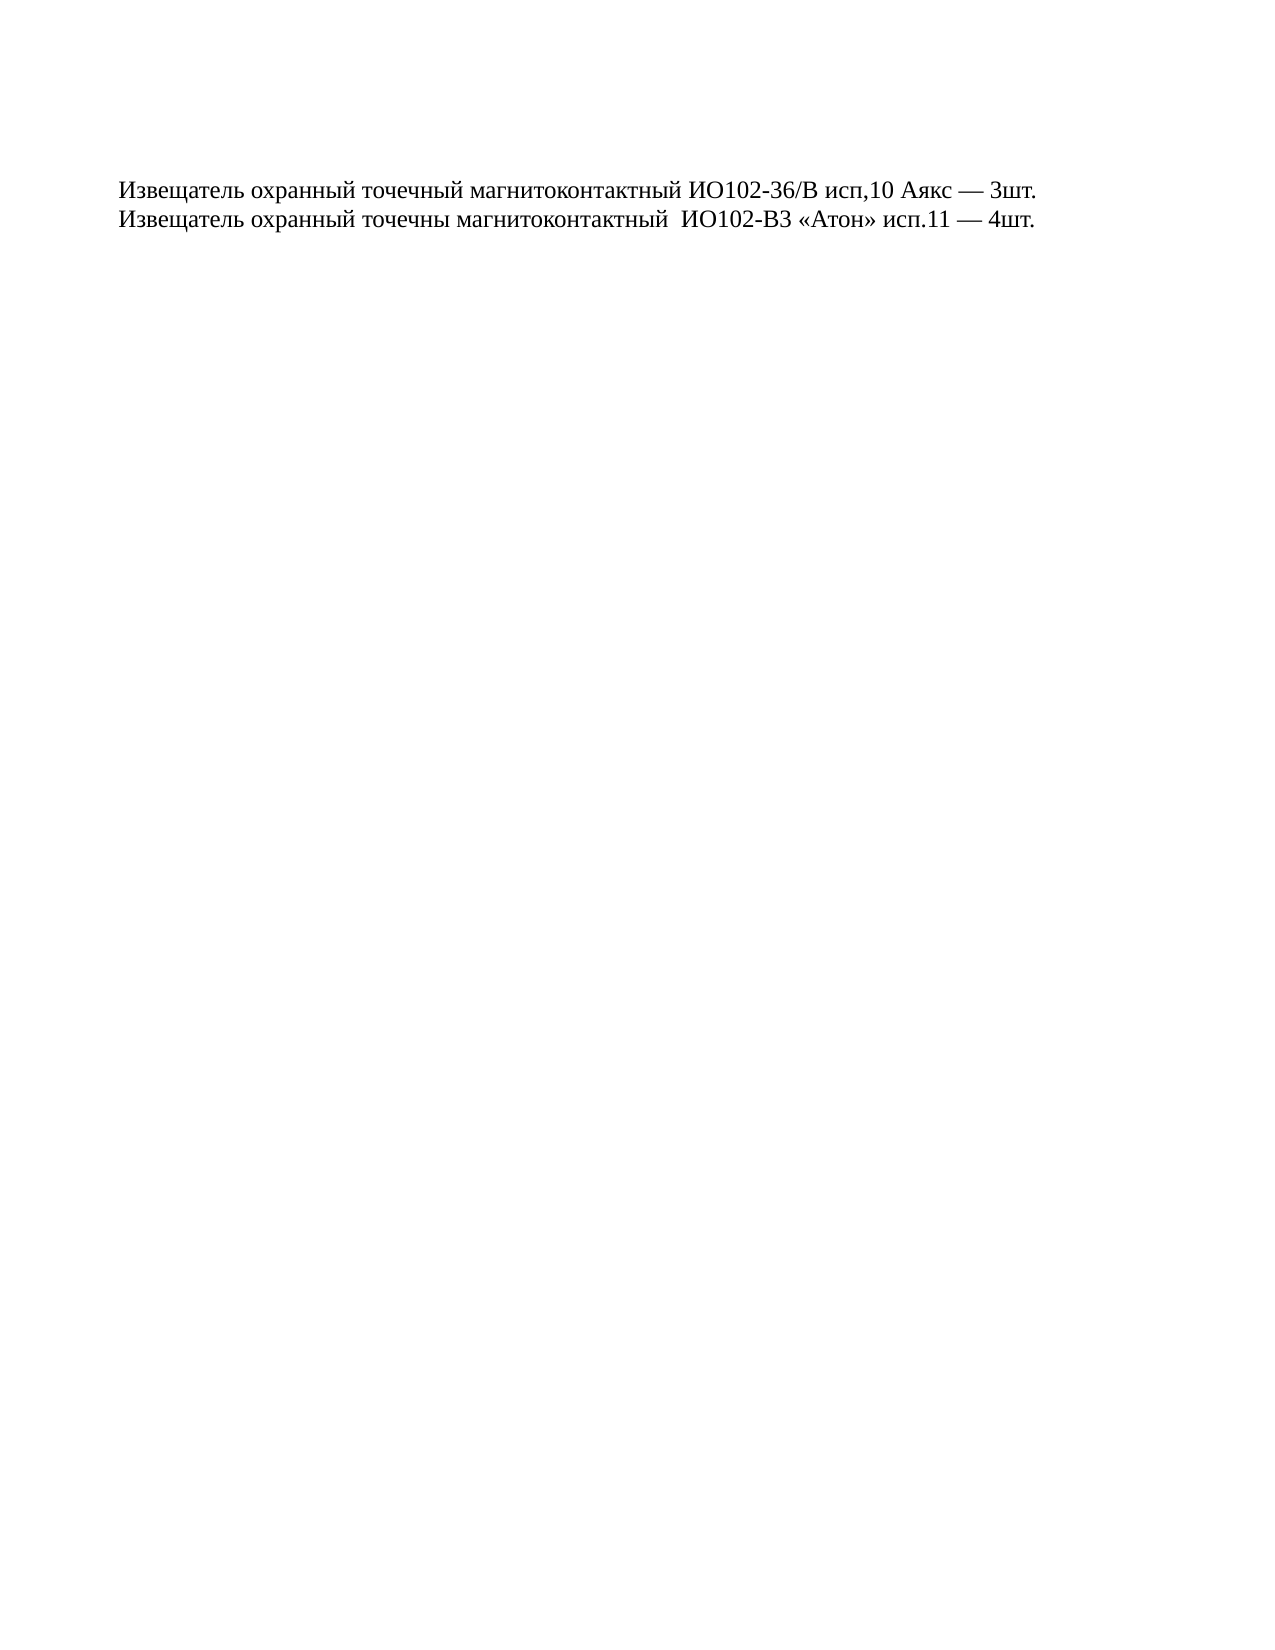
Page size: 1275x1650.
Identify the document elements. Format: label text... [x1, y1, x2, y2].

text Извещатель охранный точечный магнитоконтактный ИО102-36/В исп,10 Аякс — 3шт. Извещатель охранный точечны магнитоконтактный ИО102-B3 «Атон» исп.11 — 4шт. [118, 176, 1157, 233]
